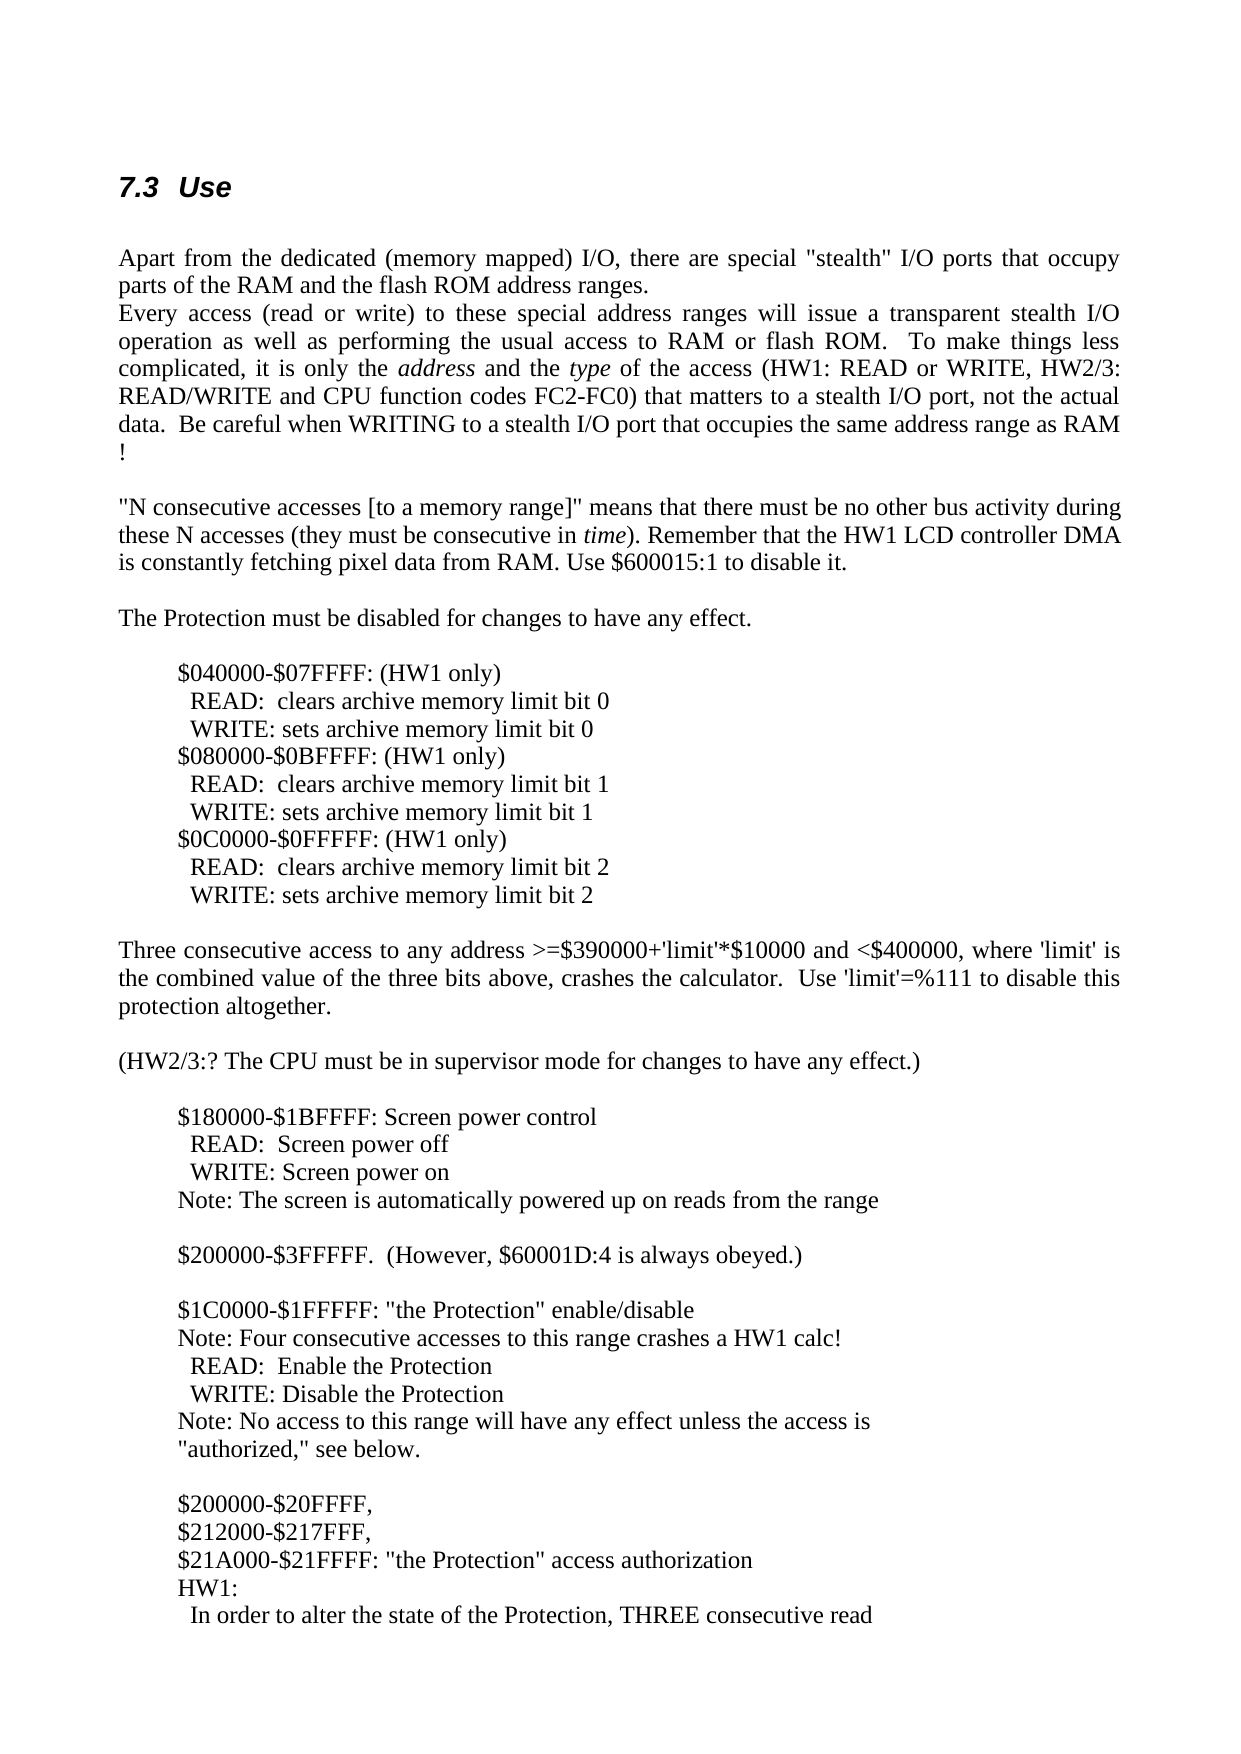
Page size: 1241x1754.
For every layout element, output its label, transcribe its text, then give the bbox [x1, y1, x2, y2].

text READ: clears archive memory limit bit 0 [118, 687, 1122, 715]
text Note: The screen is automatically powered up on reads from the range [118, 1186, 1122, 1213]
text Apart from the dedicated (memory mapped) I/O, there are special "stealth" I/O ports that occupy parts of the RAM and the flash ROM address ranges. [118, 244, 1122, 299]
subtitle Use [118, 171, 1122, 203]
text READ: Enable the Protection [177, 1352, 1122, 1380]
text WRITE: sets archive memory limit bit 2 [118, 881, 1122, 909]
text "N consecutive accesses [to a memory range]" means that there must be no other bus activity during these N accesses (they must be consecutive in time). Remember that the HW1 LCD controller DMA is constantly fetching pixel data from RAM. Use $600015:1 to disable it. [118, 493, 1122, 576]
text $200000-$20FFFF, [177, 1491, 1122, 1518]
text $040000-$07FFFF: (HW1 only) [118, 659, 1122, 687]
text WRITE: sets archive memory limit bit 1 [118, 798, 1122, 826]
text HW1: [177, 1574, 1122, 1601]
text $212000-$217FFF, [177, 1518, 1122, 1546]
text READ: Screen power off [118, 1130, 1122, 1158]
text READ: clears archive memory limit bit 1 [118, 770, 1122, 798]
text Three consecutive access to any address >=$390000+'limit'*$10000 and <$400000, where 'limit' is the combined value of the three bits above, crashes the calculator. Use 'limit'=%111 to disable this protection altogether. [118, 936, 1122, 1019]
text Note: No access to this range will have any effect unless the access is [177, 1407, 1122, 1435]
text $0C0000-$0FFFFF: (HW1 only) [118, 826, 1122, 853]
text WRITE: sets archive memory limit bit 0 [118, 715, 1122, 742]
text READ: clears archive memory limit bit 2 [118, 853, 1122, 881]
text $080000-$0BFFFF: (HW1 only) [118, 742, 1122, 770]
text Note: Four consecutive accesses to this range crashes a HW1 calc! [177, 1324, 1122, 1352]
text WRITE: Disable the Protection [177, 1380, 1122, 1407]
text WRITE: Screen power on [118, 1158, 1122, 1186]
text Every access (read or write) to these special address ranges will issue a transparent stealth I/O operation as well as performing the usual access to RAM or flash ROM. To make things less complicated, it is only the address and the type of the access (HW1: READ or WRITE, HW2/3: READ/WRITE and CPU function codes FC2-FC0) that matters to a stealth I/O port, not the actual data. Be careful when WRITING to a stealth I/O port that occupies the same address range as RAM ! [118, 299, 1122, 465]
text $1C0000-$1FFFFF: "the Protection" enable/disable [177, 1297, 1122, 1324]
text "authorized," see below. [177, 1435, 1122, 1463]
text The Protection must be disabled for changes to have any effect. [118, 604, 1122, 632]
text $200000-$3FFFFF. (However, $60001D:4 is always obeyed.) [177, 1241, 1122, 1269]
text In order to alter the state of the Protection, THREE consecutive read [177, 1601, 1122, 1629]
text $180000-$1BFFFF: Screen power control [118, 1103, 1122, 1130]
text $21A000-$21FFFF: "the Protection" access authorization [177, 1546, 1122, 1574]
text (HW2/3:? The CPU must be in supervisor mode for changes to have any effect.) [118, 1047, 1122, 1075]
